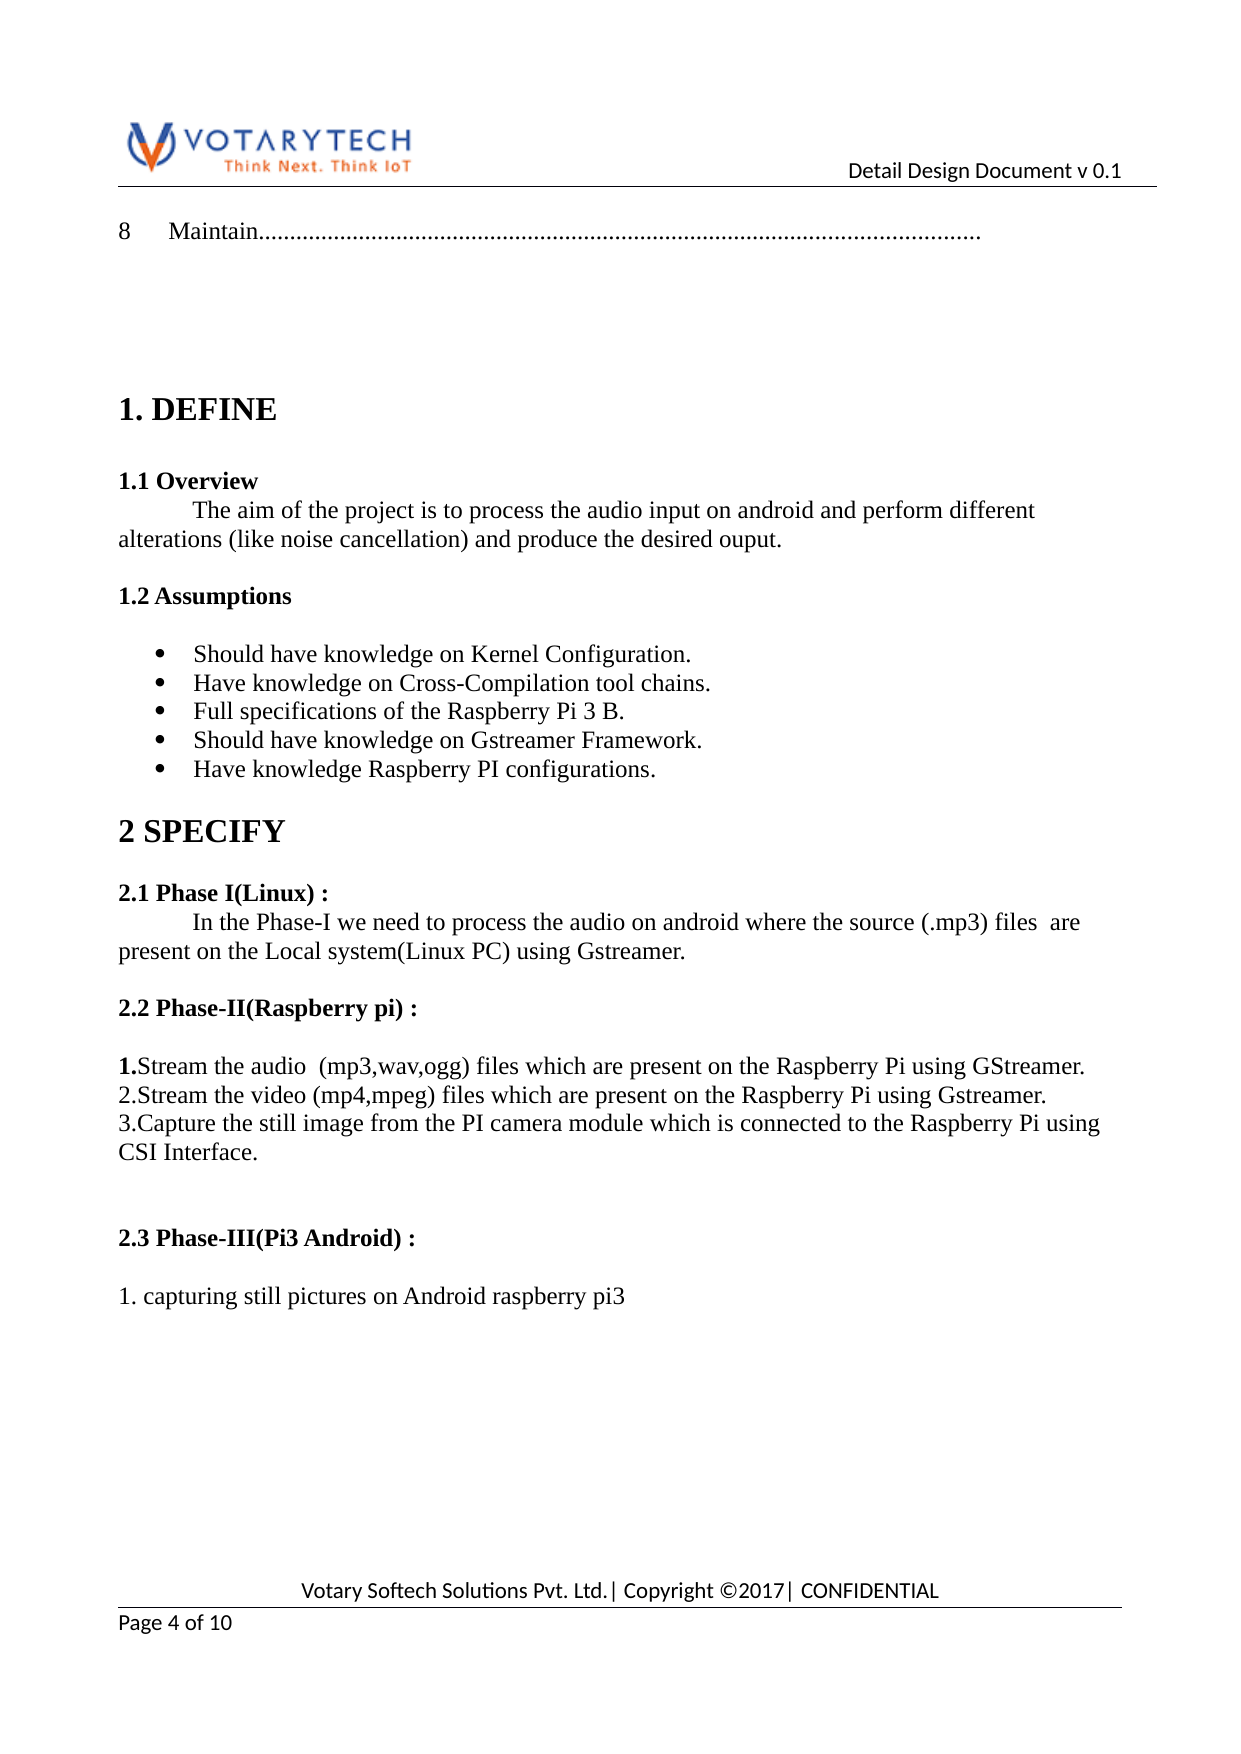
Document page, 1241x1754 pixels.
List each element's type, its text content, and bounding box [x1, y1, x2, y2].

text 1.2 Assumptions [118, 581, 1122, 610]
text 1. DEFINE [118, 390, 1122, 428]
text 1. capturing still pictures on Android raspberry pi3 [118, 1281, 1122, 1310]
text In the Phase-I we need to process the audio on android where the source (.mp3) files are present on the Local system(Linux PC) using Gstreamer. [118, 907, 1122, 965]
list Should have knowledge on Kernel Configuration. [156, 639, 1122, 668]
text 1.Stream the audio (mp3,wav,ogg) files which are present on the Raspberry Pi using GStreamer. [118, 1051, 1122, 1080]
list Have knowledge Raspberry PI configurations. [156, 754, 1122, 783]
text 2 SPECIFY [118, 811, 1122, 850]
picture [118, 118, 419, 179]
list Full specifications of the Raspberry Pi 3 B. [156, 696, 1122, 725]
list Should have knowledge on Gstreamer Framework. [156, 725, 1122, 754]
text 2.2 Phase-II(Raspberry pi) : [118, 993, 1122, 1022]
text The aim of the project is to process the audio input on android and perform different alterations (like noise cancellation) and produce the desired ouput. [118, 495, 1122, 553]
text 2.3 Phase-III(Pi3 Android) : [118, 1223, 1122, 1252]
text 3.Capture the still image from the PI camera module which is connected to the Raspberry Pi using CSI Interface. [118, 1108, 1122, 1166]
text 8 Maintain [118, 216, 1122, 246]
list Have knowledge on Cross-Compilation tool chains. [156, 668, 1122, 696]
text 1.1 Overview [118, 466, 1122, 495]
text 2.Stream the video (mp4,mpeg) files which are present on the Raspberry Pi using Gstreamer. [118, 1080, 1122, 1108]
text 2.1 Phase I(Linux) : [118, 878, 1122, 907]
